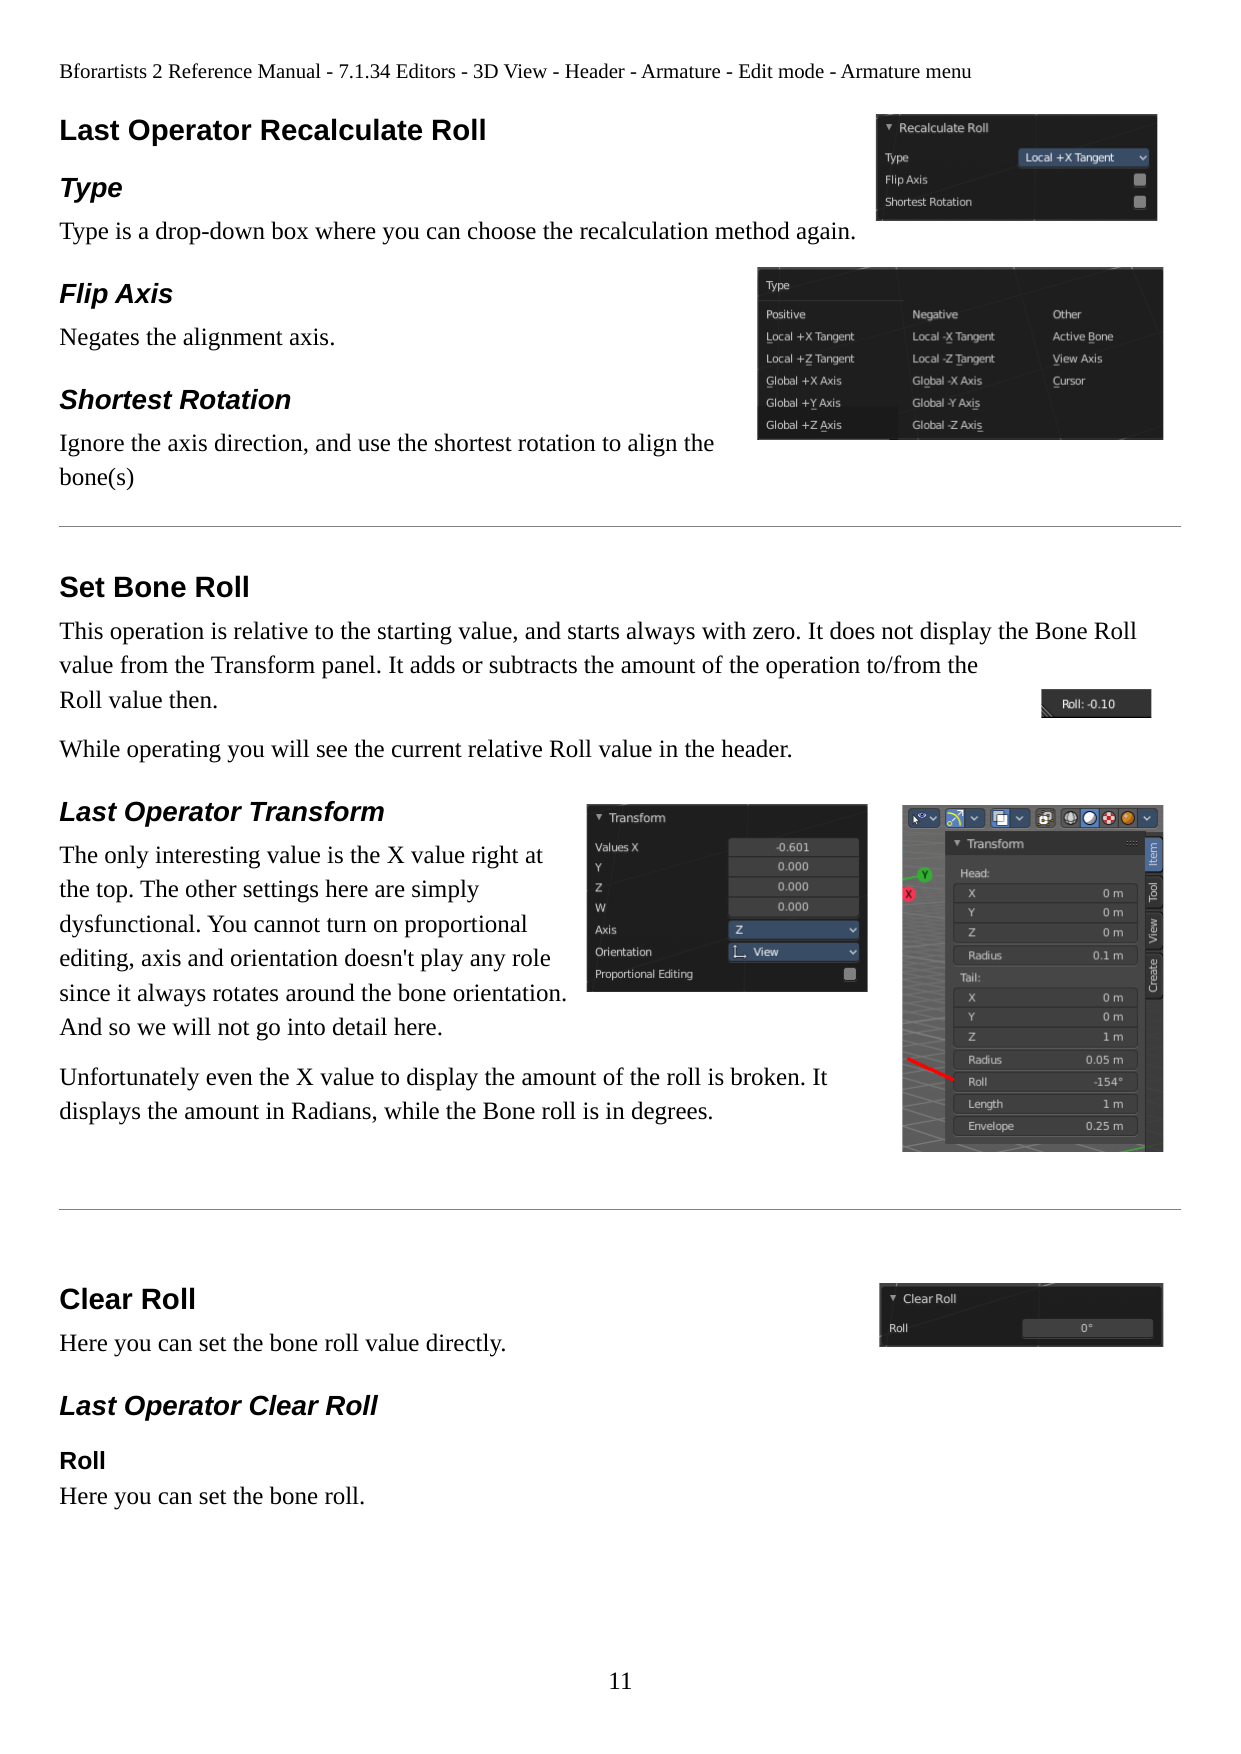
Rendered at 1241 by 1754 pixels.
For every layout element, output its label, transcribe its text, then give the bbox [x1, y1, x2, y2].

subtitle Last Operator Clear Roll [59, 1389, 1181, 1421]
picture [757, 267, 1164, 440]
text Unfortunately even the X value to display the amount of the roll is broken. It displays the amount in Radians, while the Bone roll is in degrees. [59, 1062, 902, 1125]
picture [875, 114, 1158, 221]
subtitle [1158, 171, 1181, 203]
picture [902, 805, 1164, 1152]
text This operation is relative to the starting value, and starts always with zero. It does not display the Bone Roll value from the Transform panel. It adds or subtracts the amount of the operation to/from the Roll value then. [59, 616, 1181, 714]
subtitle Shortest Rotation [59, 383, 757, 415]
text Type is a drop-down box where you can choose the recalculation method again. [59, 216, 1181, 244]
subtitle [1164, 277, 1181, 309]
subtitle Clear Roll [59, 1282, 1181, 1315]
text Ignore the axis direction, and use the shortest rotation to align the bone(s) [59, 428, 1181, 491]
text Negates the alignment axis. [59, 322, 757, 350]
subtitle Type [59, 171, 875, 203]
subtitle Last Operator Transform [59, 796, 1181, 828]
text The only interesting value is the X value right at the top. The other settings here are simply dysfunctional. You cannot turn on proportional editing, axis and orientation doesn't play any role since it always rotates around the bone orientation. And so we will not go into detail here. [59, 840, 902, 1041]
subtitle Last Operator Recalculate Roll [59, 113, 1181, 146]
subtitle Flip Axis [59, 277, 757, 309]
picture [879, 1283, 1164, 1347]
text Here you can set the bone roll value directly. [59, 1328, 1181, 1357]
text Here you can set the bone roll. [59, 1481, 1181, 1510]
subtitle Set Bone Roll [59, 570, 1181, 604]
subtitle [1164, 383, 1181, 415]
text While operating you will see the current relative Roll value in the header. [59, 734, 1181, 763]
subtitle Roll [59, 1446, 1181, 1475]
picture [1041, 689, 1152, 718]
picture [586, 804, 868, 992]
